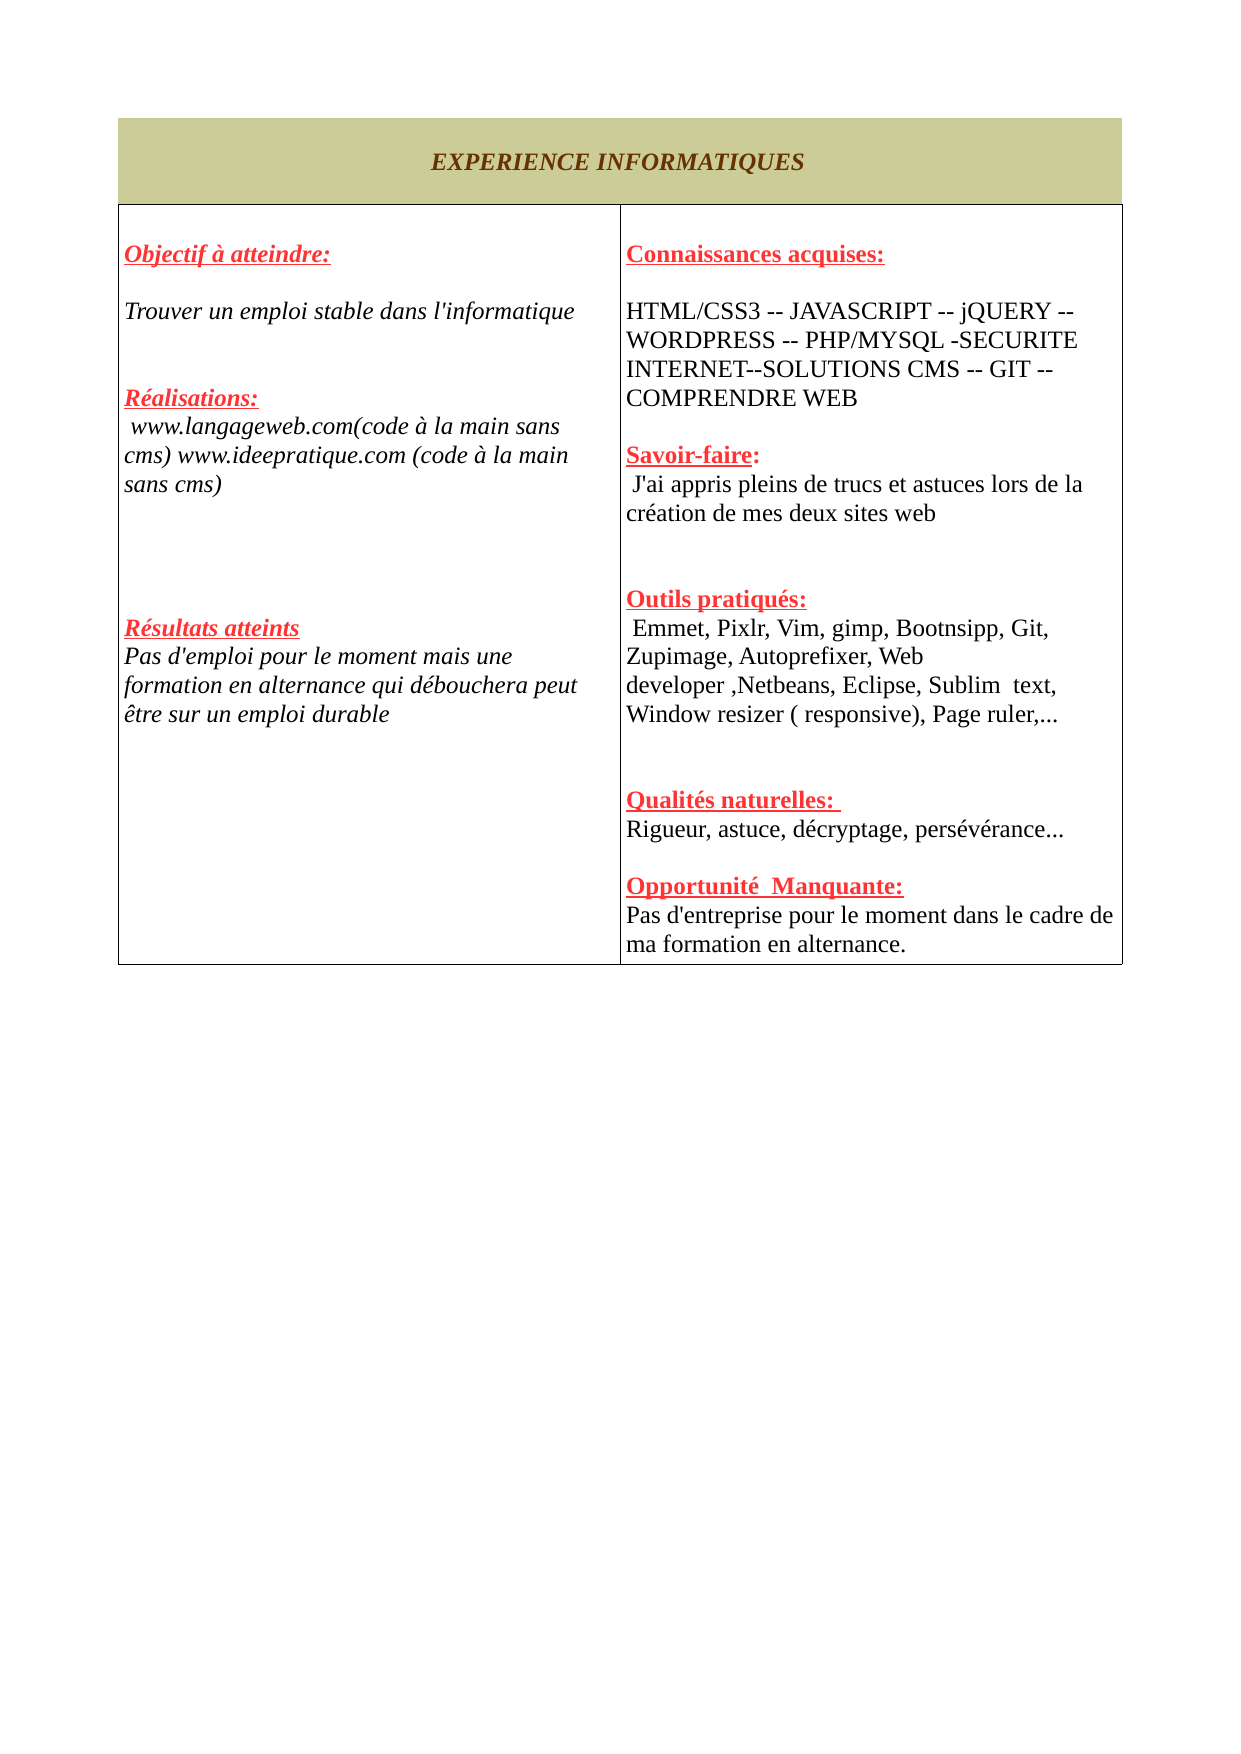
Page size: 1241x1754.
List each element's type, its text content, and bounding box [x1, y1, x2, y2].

table_header Objectif à atteindre: Trouver un emploi stable dans l'informatique Réalisations: www.langageweb.com(code à la main sans cms) www.ideepratique.com (code à la main sans cms) Résultats atteints Pas d'emploi pour le moment mais une formation en alternance qui débouchera peut être sur un emploi durable [119, 205, 620, 963]
table_header Connaissances acquises: HTML/CSS3 -- JAVASCRIPT -- jQUERY -- WORDPRESS -- PHP/MYSQL -SECURITE INTERNET--SOLUTIONS CMS -- GIT --COMPRENDRE WEB Savoir-faire: J'ai appris pleins de trucs et astuces lors de la création de mes deux sites web Outils pratiqués: Emmet, Pixlr, Vim, gimp, Bootnsipp, Git, Zupimage, Autoprefixer, Web developer ,Netbeans, Eclipse, Sublim text, Window resizer ( responsive), Page ruler,... Qualités naturelles: Rigueur, astuce, décryptage, persévérance... Opportunité Manquante: Pas d'entreprise pour le moment dans le cadre de ma formation en alternance. [621, 205, 1122, 963]
text EXPERIENCE INFORMATIQUES [118, 147, 1122, 176]
